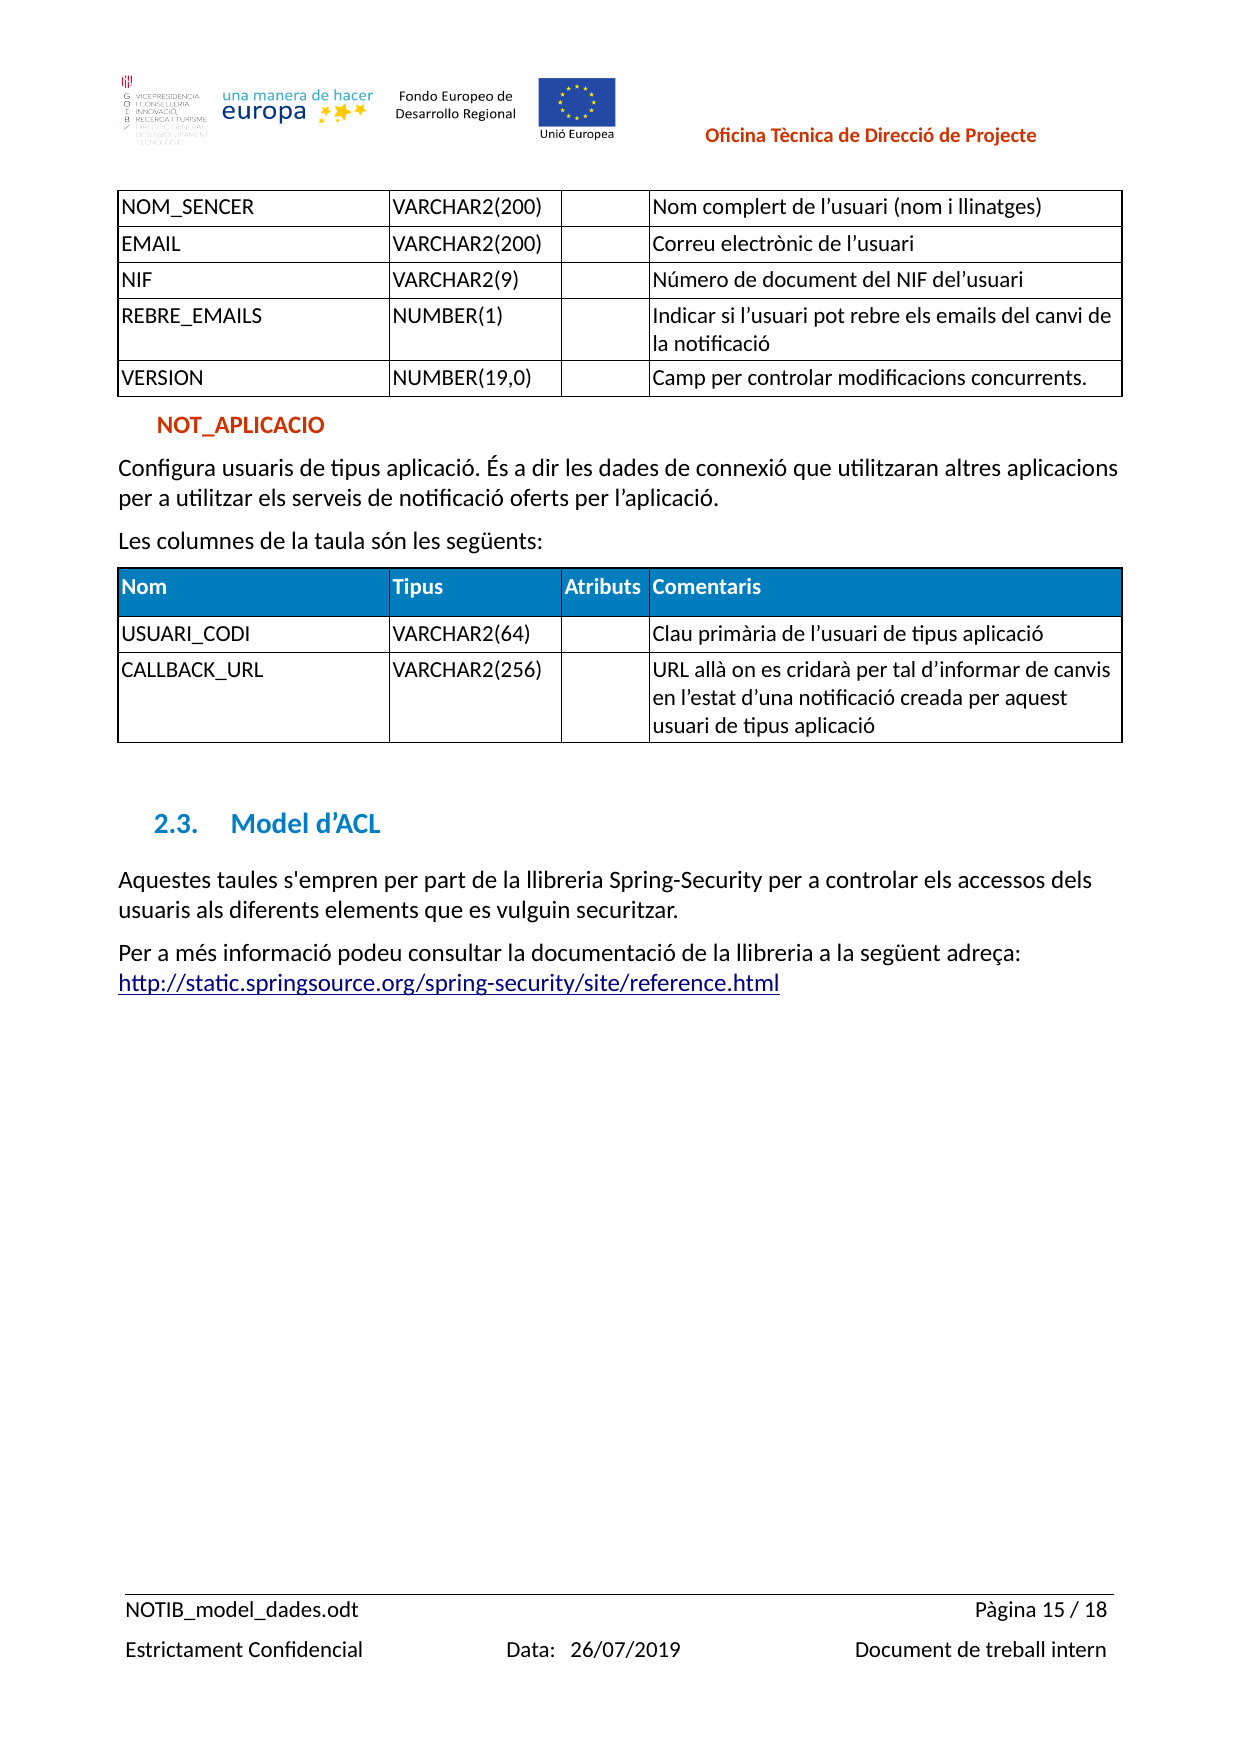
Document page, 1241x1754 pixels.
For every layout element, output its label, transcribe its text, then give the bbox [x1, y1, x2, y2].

text Aquestes taules s'empren per part de la llibreria Spring-Security per a controlar els accessos dels usuaris als diferents elements que es vulguin securitzar. [118, 864, 1122, 925]
table_cell VARCHAR2(256) [390, 653, 561, 742]
table_cell VARCHAR2(64) [390, 617, 561, 652]
subtitle Model d’ACL [153, 805, 1122, 841]
table_cell VARCHAR2(200) [390, 191, 561, 226]
picture [118, 73, 213, 147]
table_header Nom [119, 569, 389, 616]
table_cell [562, 191, 649, 226]
table_cell Correu electrònic de l’usuari [650, 227, 1121, 262]
table_cell Nom complert de l’usuari (nom i llinatges) [650, 191, 1121, 226]
text Per a més informació podeu consultar la documentació de la llibreria a la següent adreça: http://static.springsource.org/spring-security/site/reference.html [118, 937, 1122, 998]
table_cell [562, 653, 649, 742]
table_cell [562, 361, 649, 396]
table_cell VERSION [119, 361, 389, 396]
text Les columnes de la taula són les següents: [118, 525, 1122, 555]
table_cell NOM_SENCER [119, 191, 389, 226]
table_cell NUMBER(1) [390, 299, 561, 360]
picture [219, 73, 621, 147]
table_cell EMAIL [119, 227, 389, 262]
table_cell [562, 227, 649, 262]
table_cell [562, 617, 649, 652]
table_cell NIF [119, 263, 389, 298]
table_cell VARCHAR2(9) [390, 263, 561, 298]
table_header Atributs [562, 569, 649, 616]
text Configura usuaris de tipus aplicació. És a dir les dades de connexió que utilitzaran altres aplicacions per a utilitzar els serveis de notificació oferts per l’aplicació. [118, 452, 1122, 513]
table_cell NUMBER(19,0) [390, 361, 561, 396]
subtitle NOT_APLICACIO [157, 409, 1122, 439]
table_cell VARCHAR2(200) [390, 227, 561, 262]
table_header Comentaris [650, 569, 1121, 616]
table_cell CALLBACK_URL [119, 653, 389, 742]
table_cell Camp per controlar modificacions concurrents. [650, 361, 1121, 396]
table_cell Número de document del NIF del’usuari [650, 263, 1121, 298]
table_header Tipus [390, 569, 561, 616]
table_cell Clau primària de l’usuari de tipus aplicació [650, 617, 1121, 652]
table_cell Indicar si l’usuari pot rebre els emails del canvi de la notificació [650, 299, 1121, 360]
table_cell URL allà on es cridarà per tal d’informar de canvis en l’estat d’una notificació creada per aquest usuari de tipus aplicació [650, 653, 1121, 742]
table_cell USUARI_CODI [119, 617, 389, 652]
table_cell [562, 263, 649, 298]
table_cell [562, 299, 649, 360]
table_cell REBRE_EMAILS [119, 299, 389, 360]
